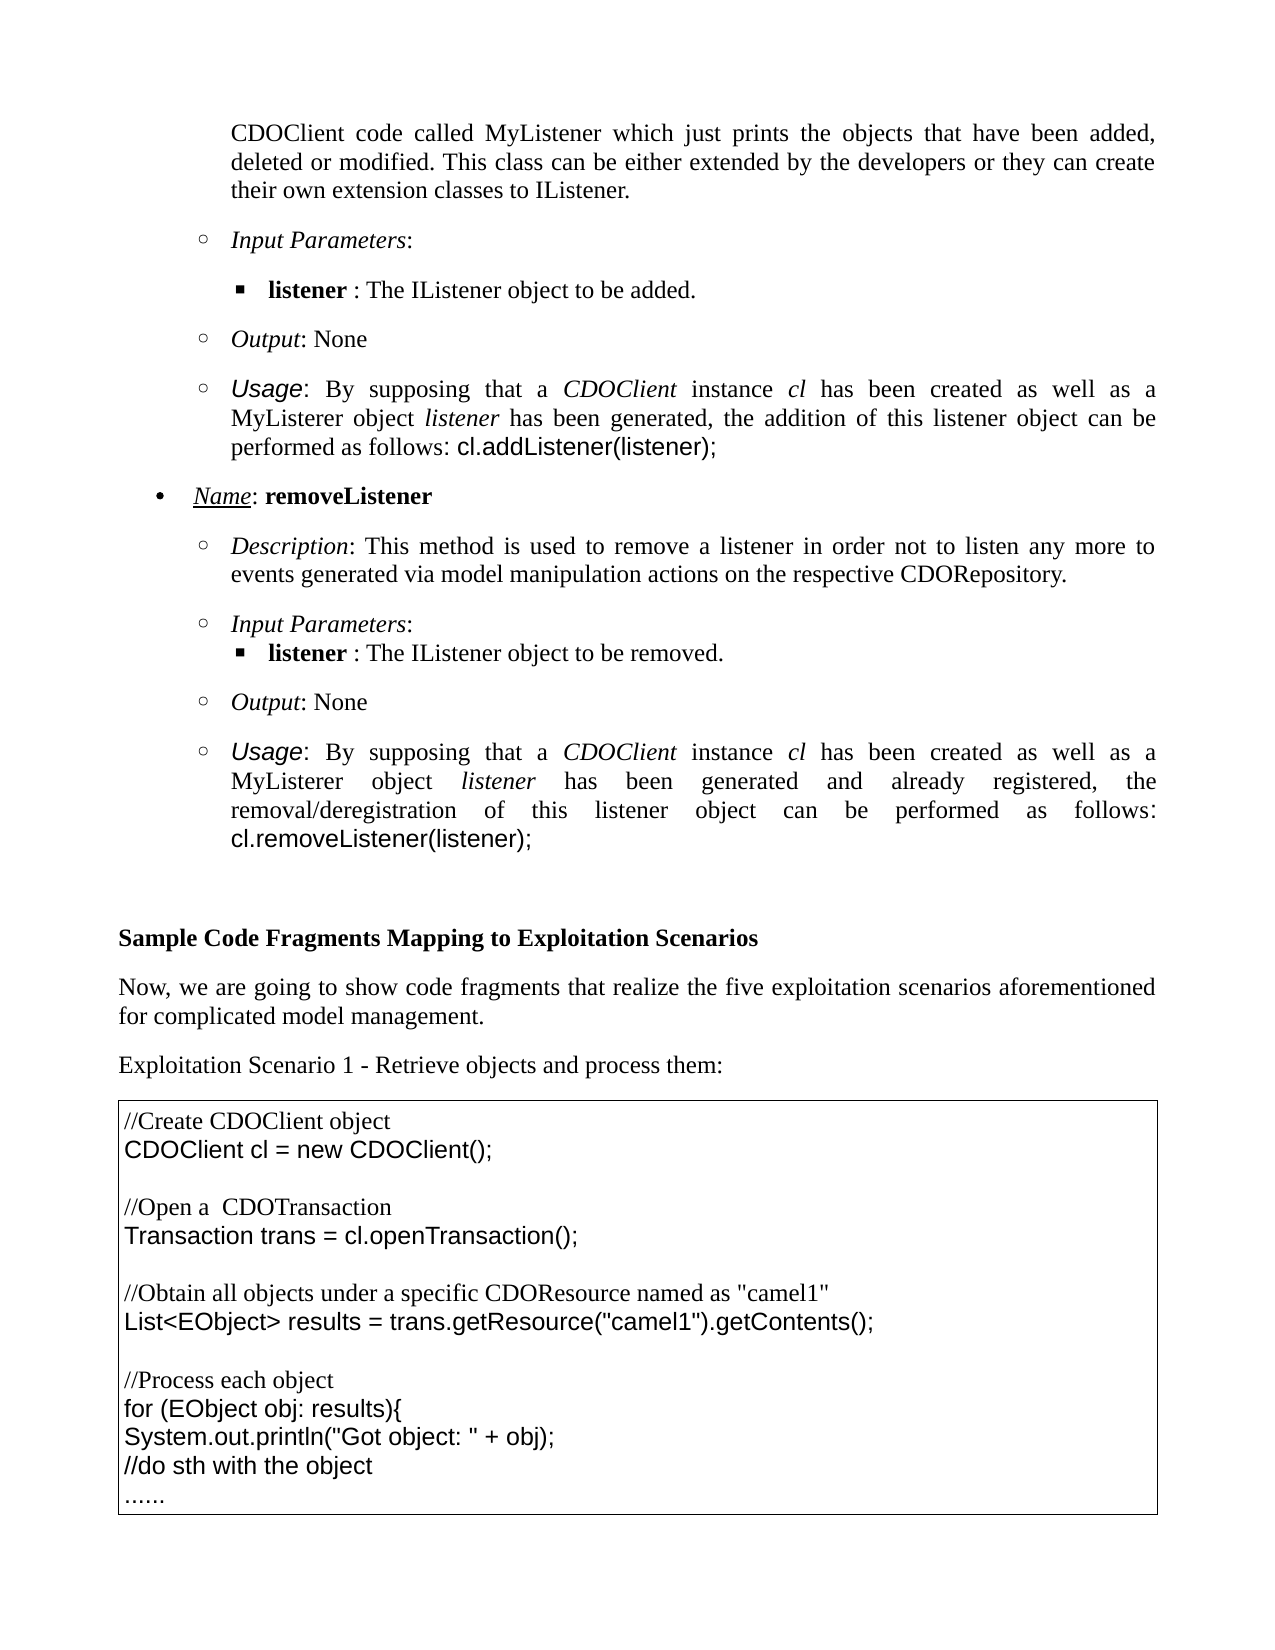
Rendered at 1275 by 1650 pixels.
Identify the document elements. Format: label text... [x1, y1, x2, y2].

list Usage: By supposing that a CDOClient instance cl has been created as well as a MyListerer object listener has been generated and already registered, the removal/deregistration of this listener object can be performed as follows: cl.removeListener(listener); [193, 737, 1157, 852]
list Exploitation Scenario 1 - Retrieve objects and process them: [118, 1051, 1157, 1079]
list listener : The IListener object to be removed. [231, 638, 1157, 667]
list Usage: By supposing that a CDOClient instance cl has been created as well as a MyListerer object listener has been generated, the addition of this listener object can be performed as follows: cl.addListener(listener); [193, 374, 1157, 460]
list Now, we are going to show code fragments that realize the five exploitation scenarios aforementioned for complicated model management. [118, 972, 1157, 1030]
list listener : The IListener object to be added. [231, 275, 1157, 303]
list Name: removeListener [156, 481, 1157, 510]
list CDOClient code called MyListener which just prints the objects that have been added, deleted or modified. This class can be either extended by the developers or they can create their own extension classes to IListener. [193, 118, 1157, 204]
list Input Parameters: [193, 225, 1157, 254]
table_header //Create CDOClient object CDOClient cl = new CDOClient(); //Open a CDOTransaction Transaction trans = cl.openTransaction(); //Obtain all objects under a specific CDOResource named as "camel1" List<EObject> results = trans.getResource("camel1").getContents(); //Process each object for (EObject obj: results){ System.out.println("Got object: " + obj); //do sth with the object ...... [119, 1101, 1157, 1514]
list Output: None [193, 687, 1157, 716]
list Input Parameters: [193, 609, 1157, 638]
list Sample Code Fragments Mapping to Exploitation Scenarios [118, 923, 1157, 951]
list Output: None [193, 324, 1157, 353]
list Description: This method is used to remove a listener in order not to listen any more to events generated via model manipulation actions on the respective CDORepository. [193, 531, 1157, 588]
